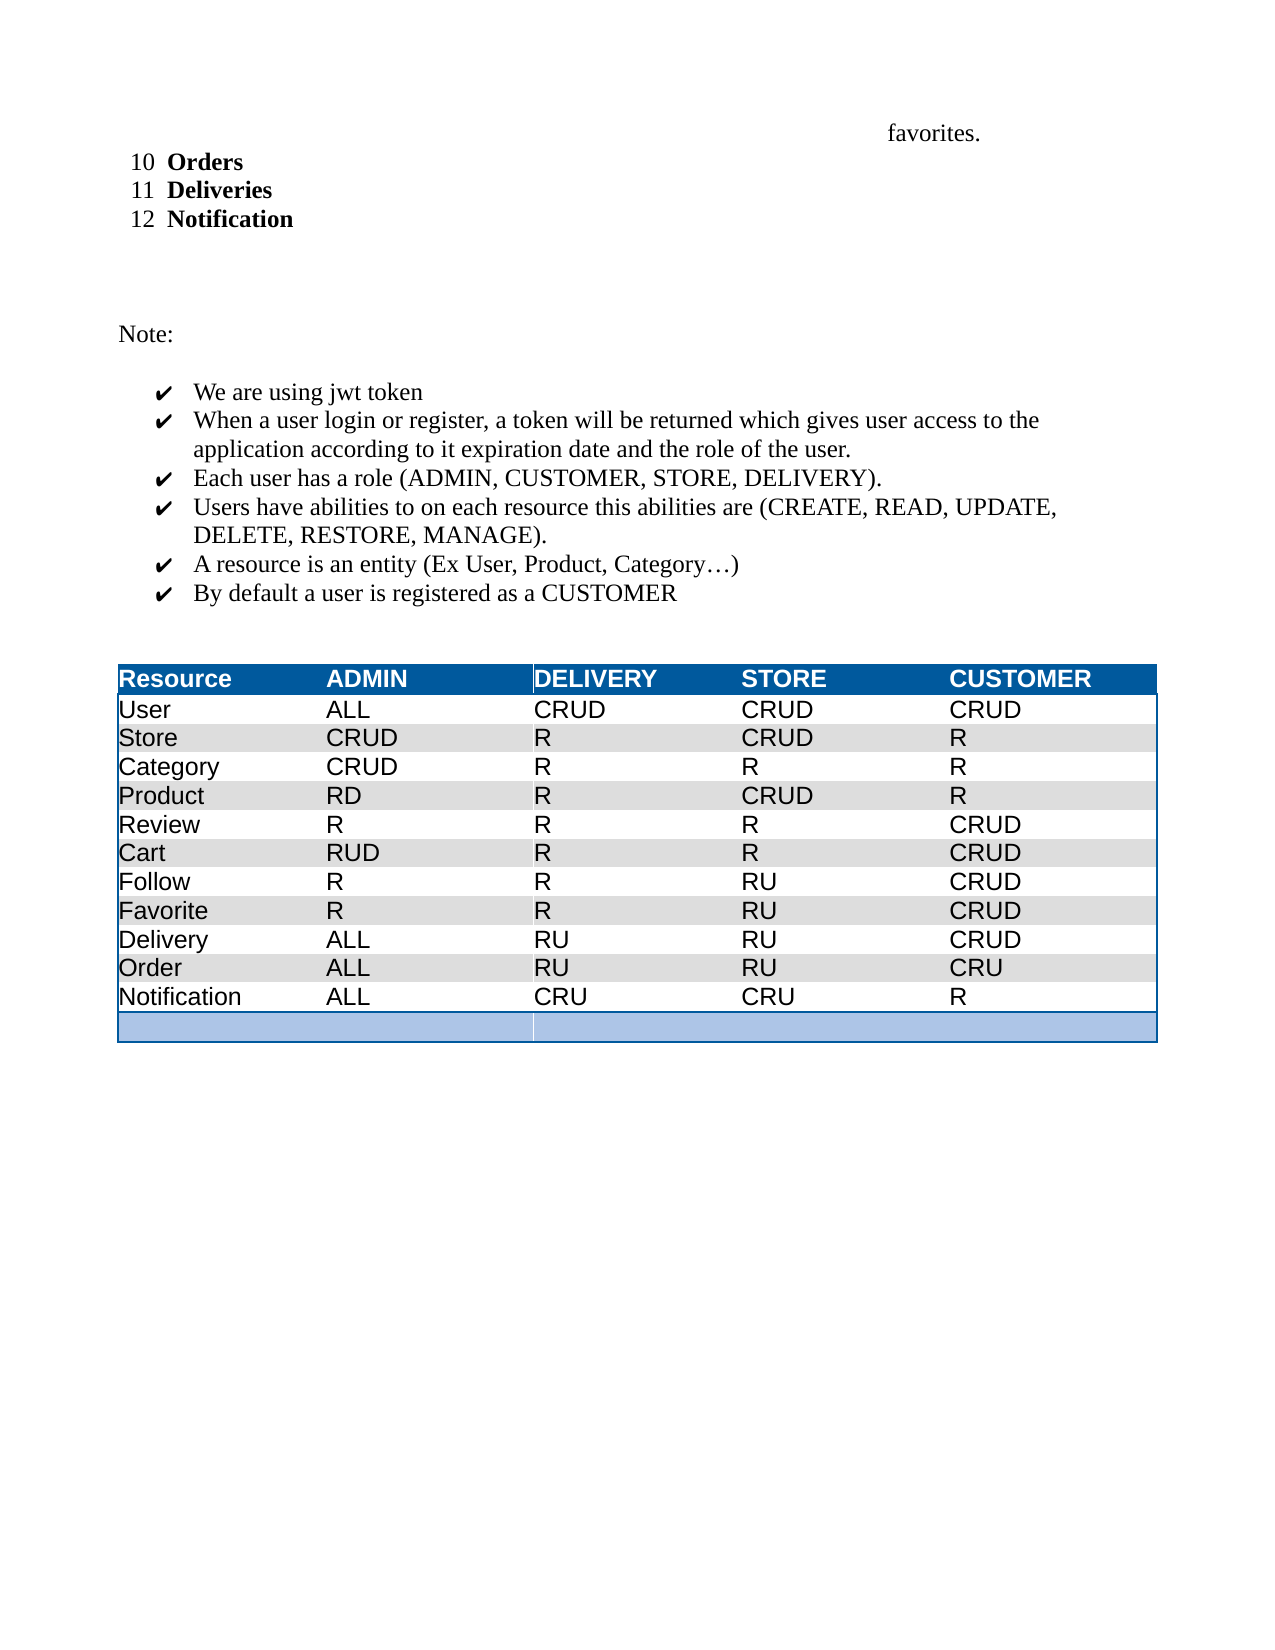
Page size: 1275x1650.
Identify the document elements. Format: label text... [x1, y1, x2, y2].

table_header DELIVERY [534, 664, 741, 693]
table_cell Review [119, 810, 326, 838]
table_cell [119, 1013, 326, 1041]
table_cell [534, 1013, 741, 1041]
list Users have abilities to on each resource this abilities are (CREATE, READ, UPDATE, DELETE, RESTORE, MANAGE). [156, 492, 1157, 549]
table_cell RU [534, 925, 741, 953]
table_cell [484, 147, 887, 176]
table_cell CRUD [741, 695, 949, 723]
table_cell R [741, 839, 949, 867]
table_cell 11 [118, 176, 167, 204]
table_cell [306, 204, 483, 233]
list A resource is an entity (Ex User, Product, Category…) [156, 549, 1157, 578]
table_cell R [741, 810, 949, 838]
table_cell R [326, 810, 533, 838]
table_cell [306, 147, 483, 176]
table_cell [887, 176, 1055, 204]
table_cell Favorite [119, 896, 326, 925]
table_cell ALL [326, 982, 533, 1011]
table_cell [484, 118, 887, 147]
table_cell R [949, 781, 1156, 810]
table_cell [306, 118, 483, 147]
table_cell Notification [119, 982, 326, 1011]
list When a user login or register, a token will be returned which gives user access to the application according to it expiration date and the role of the user. [156, 406, 1157, 463]
table_cell RU [534, 954, 741, 982]
table_cell Orders [167, 147, 306, 176]
table_cell Deliveries [167, 176, 306, 204]
table_cell User [119, 695, 326, 723]
table_cell Order [119, 954, 326, 982]
table_cell RU [741, 954, 949, 982]
table_cell CRU [949, 954, 1156, 982]
table_cell CRUD [949, 896, 1156, 925]
table_cell favorites. [887, 118, 1055, 147]
list We are using jwt token [156, 377, 1157, 406]
table_cell ALL [326, 695, 533, 723]
table_cell Delivery [119, 925, 326, 953]
table_cell CRUD [949, 867, 1156, 896]
table_cell Category [119, 752, 326, 781]
table_cell CRUD [326, 752, 533, 781]
table_cell [887, 147, 1055, 176]
table_cell R [949, 724, 1156, 752]
table_cell CRUD [741, 781, 949, 810]
table_header Resource [118, 664, 326, 693]
table_cell [887, 204, 1055, 233]
list By default a user is registered as a CUSTOMER [156, 578, 1157, 607]
table_cell CRUD [949, 810, 1156, 838]
table_cell R [949, 752, 1156, 781]
table_cell RD [326, 781, 533, 810]
table_header CUSTOMER [949, 664, 1157, 693]
table_cell R [326, 896, 533, 925]
table_cell Cart [119, 839, 326, 867]
table_cell R [534, 724, 741, 752]
table_cell [741, 1013, 949, 1041]
table_cell Follow [119, 867, 326, 896]
table_cell 12 [118, 204, 167, 233]
table_cell RU [741, 896, 949, 925]
table_cell RUD [326, 839, 533, 867]
table_header ADMIN [326, 664, 533, 693]
table_cell RU [741, 925, 949, 953]
table_cell CRUD [949, 925, 1156, 953]
table_cell R [534, 810, 741, 838]
table_cell [1055, 147, 1157, 176]
table_cell CRU [741, 982, 949, 1011]
table_cell Product [119, 781, 326, 810]
table_cell [484, 204, 887, 233]
table_cell [326, 1013, 533, 1041]
table_cell [484, 176, 887, 204]
table_cell ALL [326, 925, 533, 953]
table_cell [949, 1013, 1156, 1041]
table_cell Notification [167, 204, 306, 233]
table_cell R [534, 867, 741, 896]
table_header STORE [741, 664, 949, 693]
table_cell CRUD [949, 839, 1156, 867]
table_cell Store [119, 724, 326, 752]
text Note: [118, 319, 1157, 348]
table_cell R [534, 896, 741, 925]
table_cell [306, 176, 483, 204]
table_cell R [534, 839, 741, 867]
table_cell CRUD [326, 724, 533, 752]
table_cell RU [741, 867, 949, 896]
table_cell CRUD [741, 724, 949, 752]
table_cell [1055, 204, 1157, 233]
table_cell R [741, 752, 949, 781]
table_cell R [534, 752, 741, 781]
table_cell CRU [534, 982, 741, 1011]
table_cell ALL [326, 954, 533, 982]
table_cell R [949, 982, 1156, 1011]
table_cell [1055, 118, 1157, 147]
table_cell R [534, 781, 741, 810]
table_cell CRUD [534, 695, 741, 723]
table_cell R [326, 867, 533, 896]
list Each user has a role (ADMIN, CUSTOMER, STORE, DELIVERY). [156, 463, 1157, 492]
table_cell CRUD [949, 695, 1156, 723]
table_cell 10 [118, 147, 167, 176]
table_cell [1055, 176, 1157, 204]
